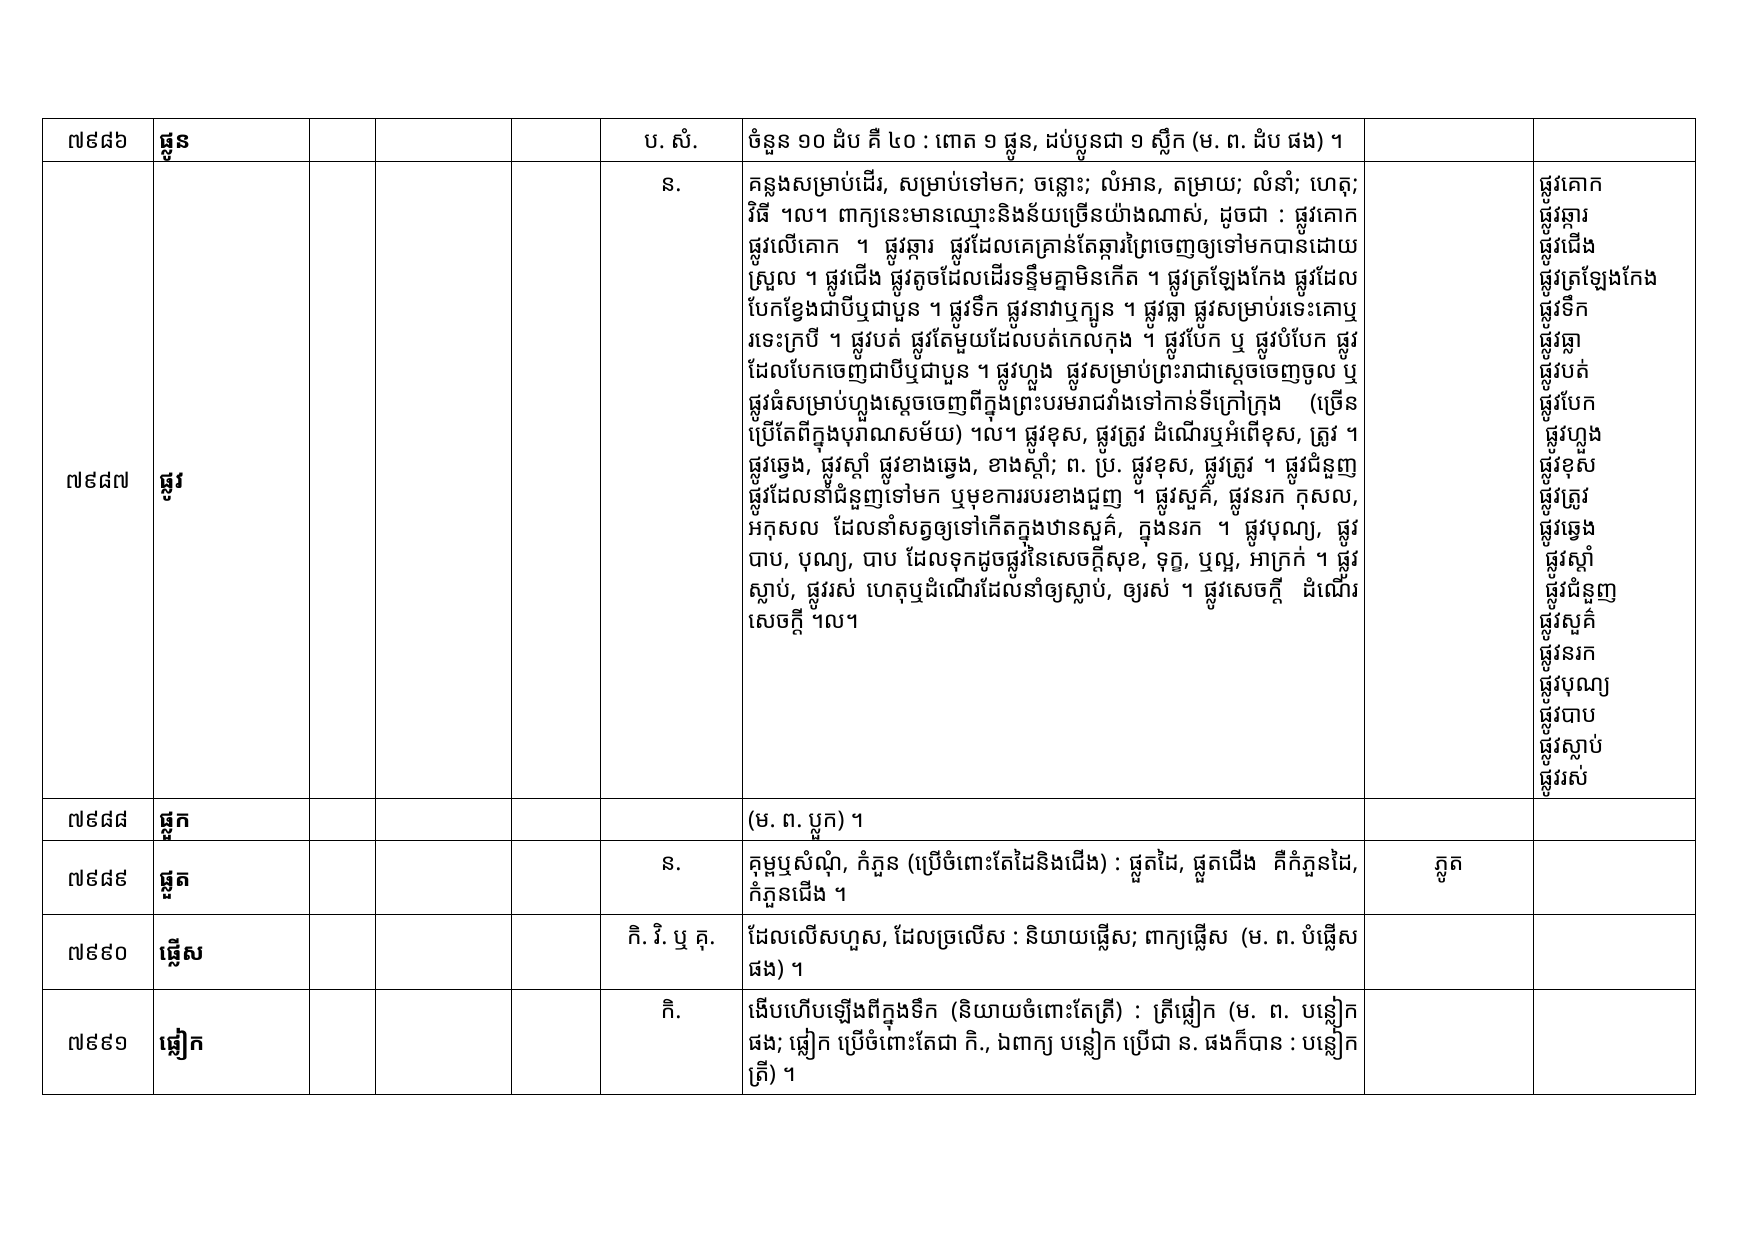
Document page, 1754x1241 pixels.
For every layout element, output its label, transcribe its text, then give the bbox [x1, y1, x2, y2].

table_cell ផ្លួក [154, 799, 309, 840]
table_cell ៧៩៩១ [43, 990, 153, 1094]
table_cell [1534, 799, 1695, 840]
table_cell [376, 915, 511, 988]
table_cell [376, 162, 511, 797]
table_cell ងើប​ហើប​ឡើង​ពី​ក្នុង​ទឹក (និយាយ​ចំពោះ​តែ​ត្រី) : ត្រី​ផ្លៀក (ម. ព. បន្លៀក ផង; ផ្លៀក ប្រើ​ចំពោះ​តែ​ជា កិ., ឯ​ពាក្យ បន្លៀក ប្រើ​ជា ន. ផង​ក៏​បាន : បន្លៀក​ត្រី) ។ [743, 990, 1364, 1094]
table_cell [376, 990, 511, 1094]
table_cell [1534, 990, 1695, 1094]
table_cell ៧៩៨៩ [43, 841, 153, 914]
table_cell [512, 990, 600, 1094]
table_cell កិ. [601, 990, 742, 1094]
table_cell ន. [601, 841, 742, 914]
table_cell [1365, 915, 1533, 988]
table_cell ប. សំ. [601, 119, 742, 161]
table_cell ៧៩៨៧ [43, 162, 153, 797]
table_cell គន្លង​សម្រាប់​ដើរ, សម្រាប់​ទៅ​មក; ចន្លោះ; លំអាន, តម្រាយ; លំនាំ; ហេតុ; វិធី ។ល។ ពាក្យ​នេះ​មាន​ឈ្មោះ​និង​ន័យ​ច្រើន​យ៉ាង​ណាស់, ដូច​ជា : ផ្លូវ​គោក ផ្លូវ​លើ​គោក ។ ផ្លូវ​ឆ្ការ ផ្លូវ​ដែល​គេ​គ្រាន់​តែ​ឆ្ការ​ព្រៃ​ចេញ​ឲ្យ​ទៅ​មក​បាន​ដោយ​ស្រួល ។ ផ្លូវ​ជើង ផ្លូវ​តូច​ដែល​ដើរ​ទន្ទឹម​គ្នា​មិន​កើត ។ ផ្លូវ​ត្រឡែងកែង ផ្លូវ​ដែល​បែក​ខ្វែង​ជា​បី​ឬ​ជា​បួន ។ ផ្លូវ​ទឹក ផ្លូវ​នាវា​ឬ​ក្បូន ។ ផ្លូវ​ធ្លា ផ្លូវ​សម្រាប់​រទេះ​គោ​ឬ​រទេះ​ក្របី ។ ផ្លូវ​បត់ ផ្លូវ​តែ​មួយ​ដែល​បត់​កេលកុង ។ ផ្លូវ​បែក ឬ ផ្លូវ​បំបែក ផ្លូវ​ដែល​បែក​ចេញ​ជា​បី​ឬ​ជា​បួន ។ ផ្លូវ​ហ្លួង ផ្លូវ​សម្រាប់​ព្រះ​រាជា​ស្ដេច​ចេញ​ចូល ឬ​ផ្លូវ​ធំ​សម្រាប់​ហ្លួង​ស្ដេច​ចេញ​ពី​ក្នុង​ព្រះ​បរម​រាជ​វាំង​ទៅ​កាន់​ទី​ក្រៅ​ក្រុង (ច្រើន​ប្រើ​តែ​ពី​ក្នុង​បុរាណ​សម័យ) ។ល។ ផ្លូវ​ខុស, ផ្លូវ​ត្រូវ ដំណើរ​ឬ​អំពើ​ខុស, ត្រូវ ។ ផ្លូវ​ឆ្វេង, ផ្លូវ​ស្ដាំ ផ្លូវ​ខាង​ឆ្វេង, ខាង​ស្ដាំ; ព. ប្រ. ផ្លូវ​ខុស, ផ្លូវ​ត្រូវ ។ ផ្លូវ​ជំនួញ ផ្លូវ​ដែល​នាំ​ជំនួញ​ទៅ​មក ឬ​មុខ​ការ​របរ​ខាង​ជួញ ។ ផ្លូវ​សួគ៌, ផ្លូវ​នរក កុសល, អកុសល ដែល​នាំ​សត្វ​ឲ្យ​ទៅ​កើត​ក្នុង​ឋាន​សួគ៌, ក្នុង​នរក ។ ផ្លូវ​បុណ្យ, ផ្លូវ​បាប, បុណ្យ, បាប​ ដែល​ទុក​ដូច​ផ្លូវ​នៃ​សេចក្ដី​សុខ, ទុក្ខ, ឬ​ល្អ, អាក្រក់ ។ ផ្លូវ​ស្លាប់, ផ្លូវ​រស់ ហេតុ​ឬ​ដំណើរ​ដែល​នាំ​ឲ្យ​ស្លាប់, ឲ្យ​រស់ ។ ផ្លូវ​សេចក្ដី ដំណើរ​សេចក្ដី ។ល។ [743, 162, 1364, 797]
table_cell [1365, 162, 1533, 797]
table_cell [376, 841, 511, 914]
table_cell ផ្លូវ [154, 162, 309, 797]
table_cell ចំនួន ១០ ដំប គឺ ៤០ : ពោត ១ ផ្លូន, ដប់​ប្លូន​ជា ១ ស្លឹក (ម. ព. ដំប ផង) ។ [743, 119, 1364, 161]
table_cell ផ្លូន [154, 119, 309, 161]
table_cell [512, 162, 600, 797]
table_cell ៧៩៨៨ [43, 799, 153, 840]
table_cell [310, 915, 375, 988]
table_cell [1534, 915, 1695, 988]
table_cell ៧៩៩០ [43, 915, 153, 988]
table_cell [376, 799, 511, 840]
table_cell [512, 841, 600, 914]
table_cell ផ្លើស [154, 915, 309, 988]
table_cell ផ្លៀក [154, 990, 309, 1094]
table_cell [1365, 990, 1533, 1094]
table_cell [376, 119, 511, 161]
table_cell ភ្លូត [1365, 841, 1533, 914]
table_cell ផ្លូវ​គោក ផ្លូវ​ឆ្ការ ផ្លូវ​ជើង ផ្លូវ​ត្រឡែងកែង ផ្លូវ​ទឹក ផ្លូវ​ធ្លា ផ្លូវ​បត់ ផ្លូវ​បែក ផ្លូវ​ហ្លួង ផ្លូវ​ខុស ផ្លូវ​ត្រូវ ផ្លូវ​ឆ្វេង ផ្លូវ​ស្ដាំ ផ្លូវ​ជំនួញ ផ្លូវ​សួគ៌ ផ្លូវ​នរក ផ្លូវ​បុណ្យ ផ្លូវ​បាប ផ្លូវ​ស្លាប់ ផ្លូវ​រស់ [1534, 162, 1695, 797]
table_cell គុម្ព​ឬ​សំណុំ, កំភួន (ប្រើ​ចំពោះ​តែ​ដៃ​និង​ជើង) : ផ្លួត​ដៃ, ផ្លួត​ជើង គឺ​កំភួន​ដៃ, កំភួន​ជើង ។ [743, 841, 1364, 914]
table_cell [310, 841, 375, 914]
table_cell ៧៩៨៦ [43, 119, 153, 161]
table_cell [512, 799, 600, 840]
table_cell [1365, 119, 1533, 161]
table_cell (ម. ព. ប្លួក) ។ [743, 799, 1364, 840]
table_cell [512, 915, 600, 988]
table_cell កិ. វិ. ឬ គុ. [601, 915, 742, 988]
table_cell [1365, 799, 1533, 840]
table_cell [310, 119, 375, 161]
table_cell [1534, 841, 1695, 914]
table_cell [512, 119, 600, 161]
table_cell [601, 799, 742, 840]
table_cell [1534, 119, 1695, 161]
table_cell ដែល​លើស​ហួស, ដែល​ច្រលើស : និយាយ​ផ្លើស; ពាក្យ​ផ្លើស (ម. ព. បំផ្លើស ផង) ។ [743, 915, 1364, 988]
table_cell ន. [601, 162, 742, 797]
table_cell [310, 799, 375, 840]
table_cell [310, 990, 375, 1094]
table_cell [310, 162, 375, 797]
table_cell ផ្លួត [154, 841, 309, 914]
